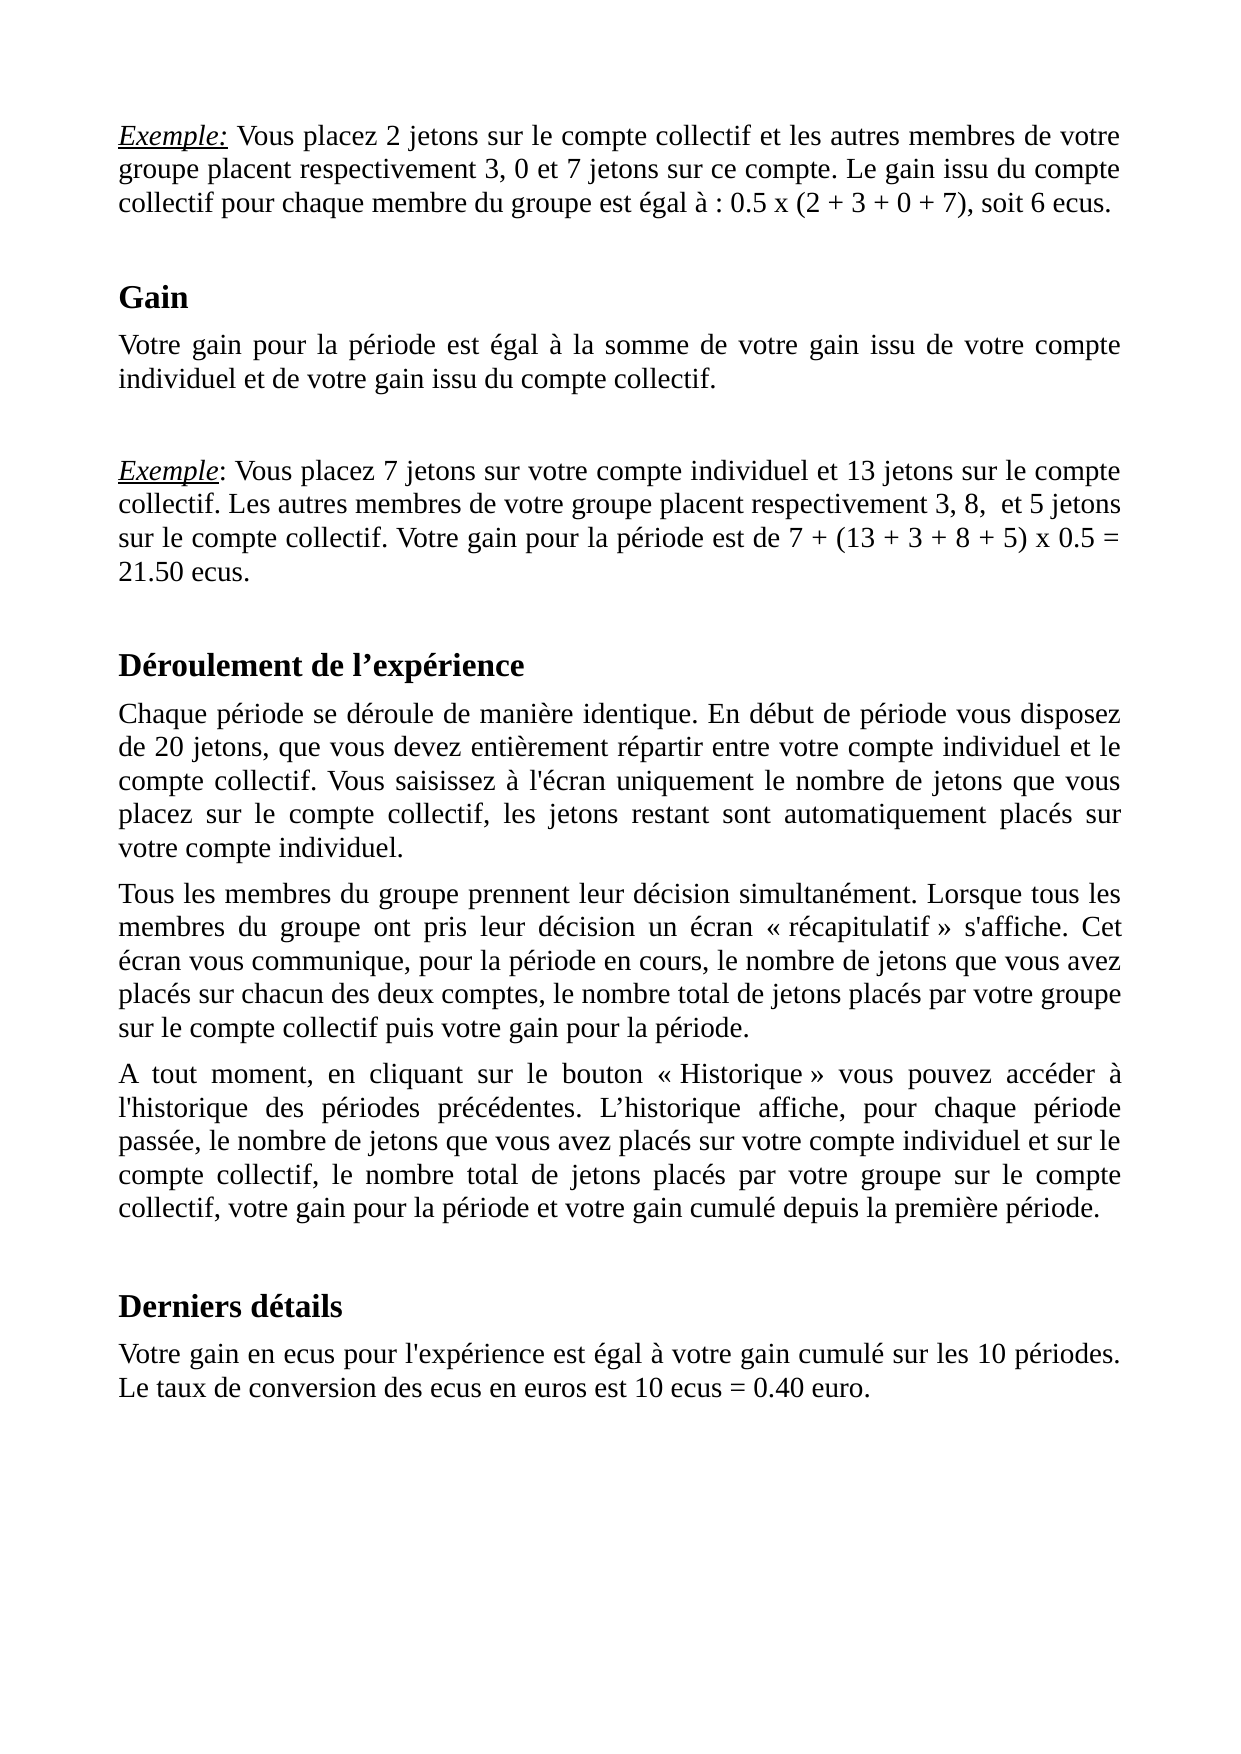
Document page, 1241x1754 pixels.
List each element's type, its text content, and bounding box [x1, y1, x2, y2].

text Tous les membres du groupe prennent leur décision simultanément. Lorsque tous les membres du groupe ont pris leur décision un écran « récapitulatif » s'affiche. Cet écran vous communique, pour la période en cours, le nombre de jetons que vous avez placés sur chacun des deux comptes, le nombre total de jetons placés par votre groupe sur le compte collectif puis votre gain pour la période. [118, 876, 1122, 1044]
text Exemple: Vous placez 7 jetons sur votre compte individuel et 13 jetons sur le compte collectif. Les autres membres de votre groupe placent respectivement 3, 8, et 5 jetons sur le compte collectif. Votre gain pour la période est de 7 + (13 + 3 + 8 + 5) x 0.5 = 21.50 ecus. [118, 453, 1122, 587]
subtitle Derniers détails [118, 1287, 1122, 1325]
subtitle Gain [118, 277, 1122, 316]
text A tout moment, en cliquant sur le bouton « Historique » vous pouvez accéder à l'historique des périodes précédentes. L’historique affiche, pour chaque période passée, le nombre de jetons que vous avez placés sur votre compte individuel et sur le compte collectif, le nombre total de jetons placés par votre groupe sur le compte collectif, votre gain pour la période et votre gain cumulé depuis la première période. [118, 1056, 1122, 1224]
subtitle Déroulement de l’expérience [118, 646, 1122, 684]
text Votre gain en ecus pour l'expérience est égal à votre gain cumulé sur les 10 périodes. Le taux de conversion des ecus en euros est 10 ecus = 0.40 euro. [118, 1337, 1122, 1404]
text Chaque période se déroule de manière identique. En début de période vous disposez de 20 jetons, que vous devez entièrement répartir entre votre compte individuel et le compte collectif. Vous saisissez à l'écran uniquement le nombre de jetons que vous placez sur le compte collectif, les jetons restant sont automatiquement placés sur votre compte individuel. [118, 696, 1122, 863]
text Votre gain pour la période est égal à la somme de votre gain issu de votre compte individuel et de votre gain issu du compte collectif. [118, 327, 1122, 394]
